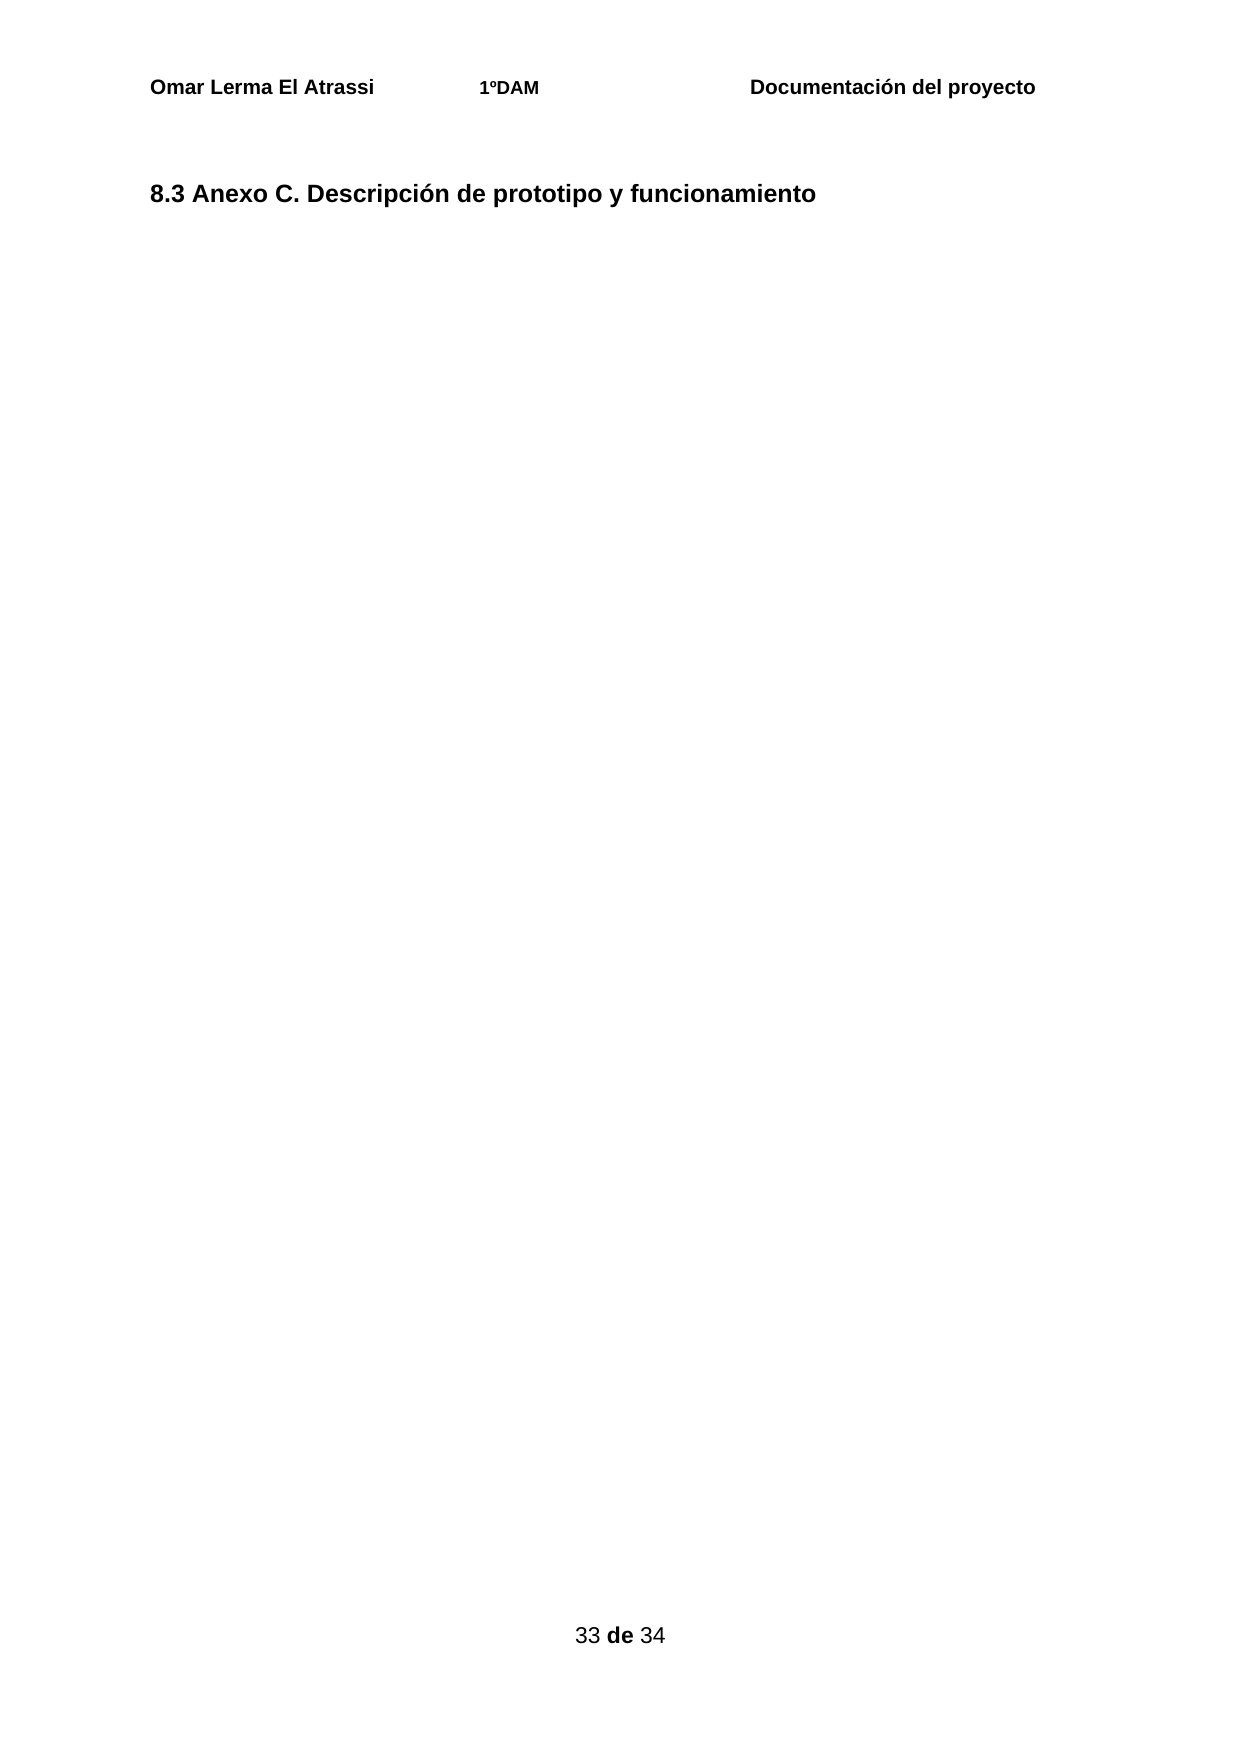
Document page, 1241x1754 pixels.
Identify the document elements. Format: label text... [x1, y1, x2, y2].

subtitle 8.3 Anexo C. Descripción de prototipo y funcionamiento [150, 179, 1090, 208]
